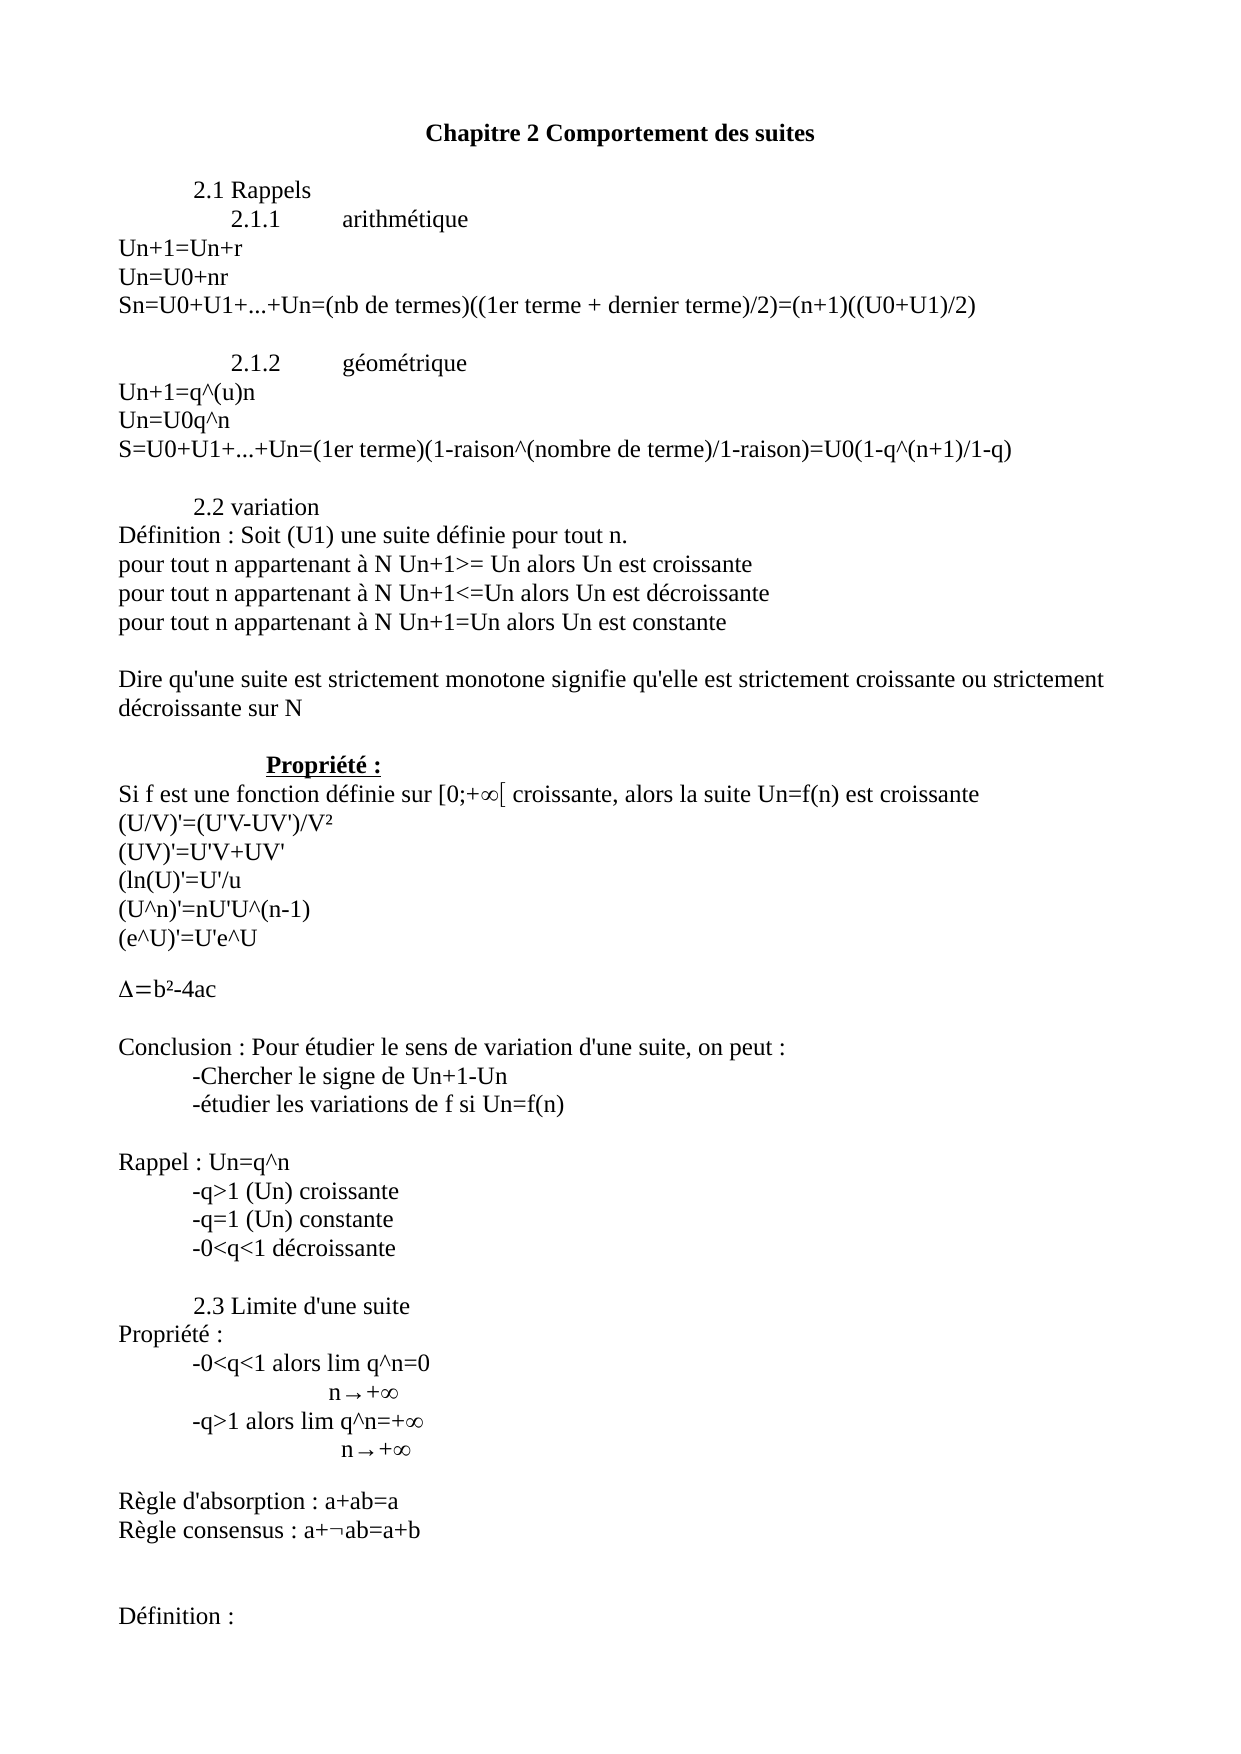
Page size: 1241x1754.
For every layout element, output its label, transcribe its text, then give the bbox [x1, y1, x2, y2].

text Un+1=Un+r [118, 233, 1122, 262]
text Conclusion : Pour étudier le sens de variation d'une suite, on peut : [118, 1032, 1122, 1061]
text Règle consensus : a+ab=a+b [118, 1515, 1122, 1543]
list variation [193, 492, 1122, 521]
text Règle d'absorption : a+ab=a [118, 1486, 1122, 1515]
list arithmétique [231, 204, 1122, 233]
text Définition : Soit (U1) une suite définie pour tout n. [118, 521, 1122, 549]
text -q=1 (Un) constante [118, 1204, 1122, 1233]
text Un=U0q^n [118, 406, 1122, 434]
text =b²-4ac [118, 974, 1122, 1003]
text Un+1=q^(u)n [118, 377, 1122, 406]
text -Chercher le signe de Un+1-Un [118, 1061, 1122, 1089]
text Si f est une fonction définie sur [0;+[ croissante, alors la suite Un=f(n) est croissante [118, 779, 1122, 808]
text Sn=U0+U1+...+Un=(nb de termes)((1er terme + dernier terme)/2)=(n+1)((U0+U1)/2) [118, 291, 1122, 319]
text (U/V)'=(U'V-UV')/V² (UV)'=U'V+UV' (ln(U)'=U'/u (U^n)'=nU'U^(n-1) (e^U)'=U'e^U [118, 808, 1122, 952]
text Propriété : [118, 751, 1122, 779]
text S=U0+U1+...+Un=(1er terme)(1-raison^(nombre de terme)/1-raison)=U0(1-q^(n+1)/1-q) [118, 434, 1122, 463]
text -q>1 alors lim q^n=+ [118, 1406, 1122, 1434]
text -q>1 (Un) croissante [118, 1176, 1122, 1204]
list Limite d'une suite [193, 1291, 1122, 1319]
text Définition : [118, 1601, 1122, 1630]
text Rappel : Un=q^n [118, 1147, 1122, 1176]
text -0<q<1 alors lim q^n=0 n→+ [118, 1348, 1122, 1406]
text -étudier les variations de f si Un=f(n) [118, 1089, 1122, 1118]
text Chapitre 2 Comportement des suites [118, 118, 1122, 147]
list Rappels [193, 176, 1122, 204]
text pour tout n appartenant à N Un+1>= Un alors Un est croissante [118, 549, 1122, 578]
text pour tout n appartenant à N Un+1<=Un alors Un est décroissante [118, 578, 1122, 607]
text n→+ [118, 1434, 1122, 1463]
list géométrique [231, 348, 1122, 377]
text -0<q<1 décroissante [118, 1233, 1122, 1262]
text pour tout n appartenant à N Un+1=Un alors Un est constante [118, 607, 1122, 636]
text Dire qu'une suite est strictement monotone signifie qu'elle est strictement croissante ou strictement décroissante sur N [118, 664, 1122, 722]
text Propriété : [118, 1319, 1122, 1348]
text Un=U0+nr [118, 262, 1122, 291]
